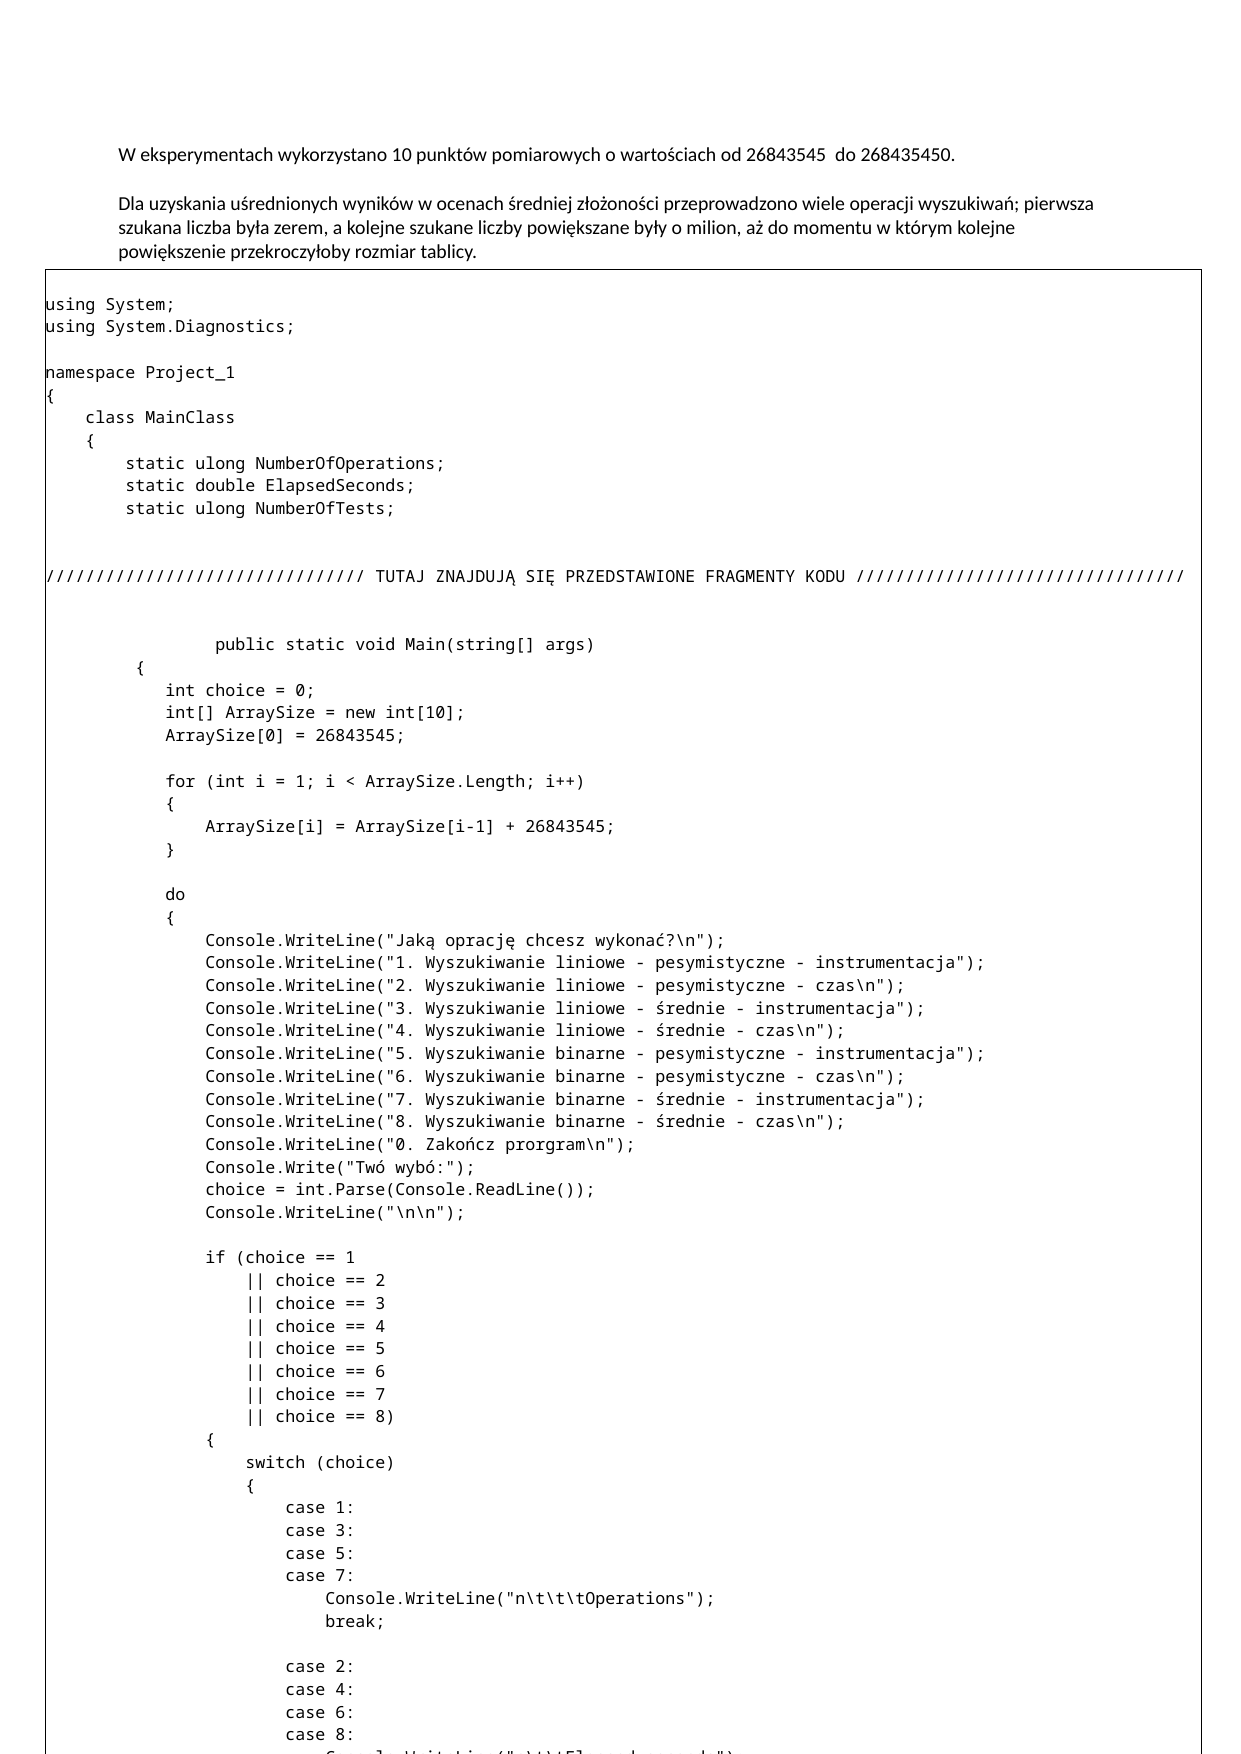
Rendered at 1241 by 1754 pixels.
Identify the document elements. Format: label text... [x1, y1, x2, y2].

text W eksperymentach wykorzystano 10 punktów pomiarowych o wartościach od 26843545 do 268435450. [118, 142, 1122, 166]
text Dla uzyskania uśrednionych wyników w ocenach średniej złożoności przeprowadzono wiele operacji wyszukiwań; pierwsza szukana liczba była zerem, a kolejne szukane liczby powiększane były o milion, aż do momentu w którym kolejne powiększenie przekroczyłoby rozmiar tablicy. [118, 191, 1122, 263]
